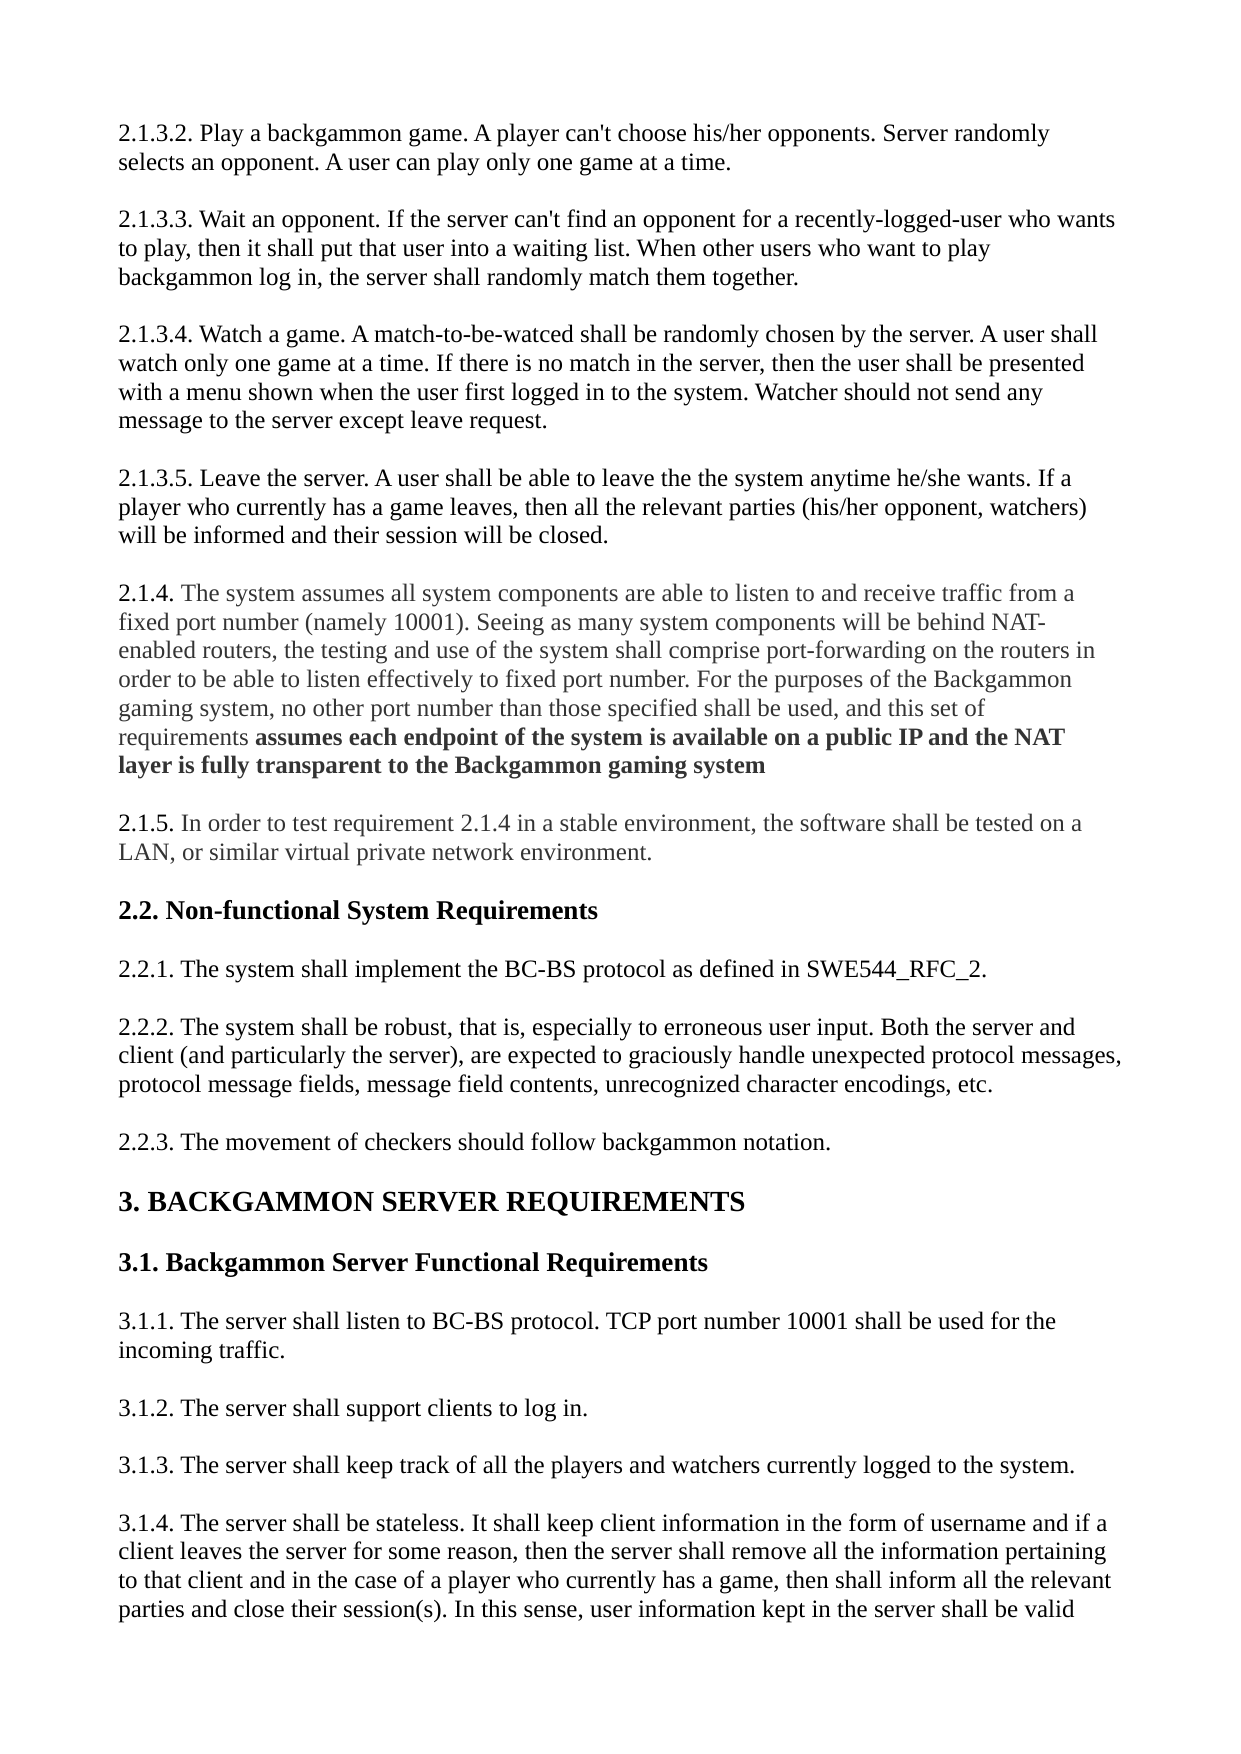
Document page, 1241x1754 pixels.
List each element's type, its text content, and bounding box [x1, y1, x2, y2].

text 2.1.3.4. Watch a game. A match-to-be-watced shall be randomly chosen by the server. A user shall watch only one game at a time. If there is no match in the server, then the user shall be presented with a menu shown when the user first logged in to the system. Watcher should not send any message to the server except leave request. [118, 319, 1122, 434]
text 3. BACKGAMMON SERVER REQUIREMENTS [118, 1184, 1122, 1218]
text 2.1.3.2. Play a backgammon game. A player can't choose his/her opponents. Server randomly selects an opponent. A user can play only one game at a time. [118, 118, 1122, 176]
text 2.1.3.5. Leave the server. A user shall be able to leave the the system anytime he/she wants. If a player who currently has a game leaves, then all the relevant parties (his/her opponent, watchers) will be informed and their session will be closed. [118, 463, 1122, 549]
text 3.1.4. The server shall be stateless. It shall keep client information in the form of username and if a client leaves the server for some reason, then the server shall remove all the information pertaining to that client and in the case of a player who currently has a game, then shall inform all the relevant parties and close their session(s). In this sense, user information kept in the server shall be valid [118, 1508, 1122, 1623]
text 2.1.4. The system assumes all system components are able to listen to and receive traffic from a fixed port number (namely 10001). Seeing as many system components will be behind NAT-enabled routers, the testing and use of the system shall comprise port-forwarding on the routers in order to be able to listen effectively to fixed port number. For the purposes of the Backgammon gaming system, no other port number than those specified shall be used, and this set of requirements assumes each endpoint of the system is available on a public IP and the NAT layer is fully transparent to the Backgammon gaming system [118, 578, 1122, 779]
text 3.1.3. The server shall keep track of all the players and watchers currently logged to the system. [118, 1450, 1122, 1479]
text 2.2.3. The movement of checkers should follow backgammon notation. [118, 1127, 1122, 1156]
text 3.1.1. The server shall listen to BC-BS protocol. TCP port number 10001 shall be used for the incoming traffic. [118, 1306, 1122, 1364]
text 2.1.5. In order to test requirement 2.1.4 in a stable environment, the software shall be tested on a LAN, or similar virtual private network environment. [118, 808, 1122, 866]
text 2.1.3.3. Wait an opponent. If the server can't find an opponent for a recently-logged-user who wants to play, then it shall put that user into a waiting list. When other users who want to play backgammon log in, the server shall randomly match them together. [118, 204, 1122, 291]
text 2.2. Non-functional System Requirements [118, 894, 1122, 926]
text 3.1. Backgammon Server Functional Requirements [118, 1247, 1122, 1278]
text 2.2.2. The system shall be robust, that is, especially to erroneous user input. Both the server and client (and particularly the server), are expected to graciously handle unexpected protocol messages, protocol message fields, message field contents, unrecognized character encodings, etc. [118, 1012, 1122, 1098]
text 3.1.2. The server shall support clients to log in. [118, 1393, 1122, 1421]
text 2.2.1. The system shall implement the BC-BS protocol as defined in SWE544_RFC_2. [118, 954, 1122, 983]
